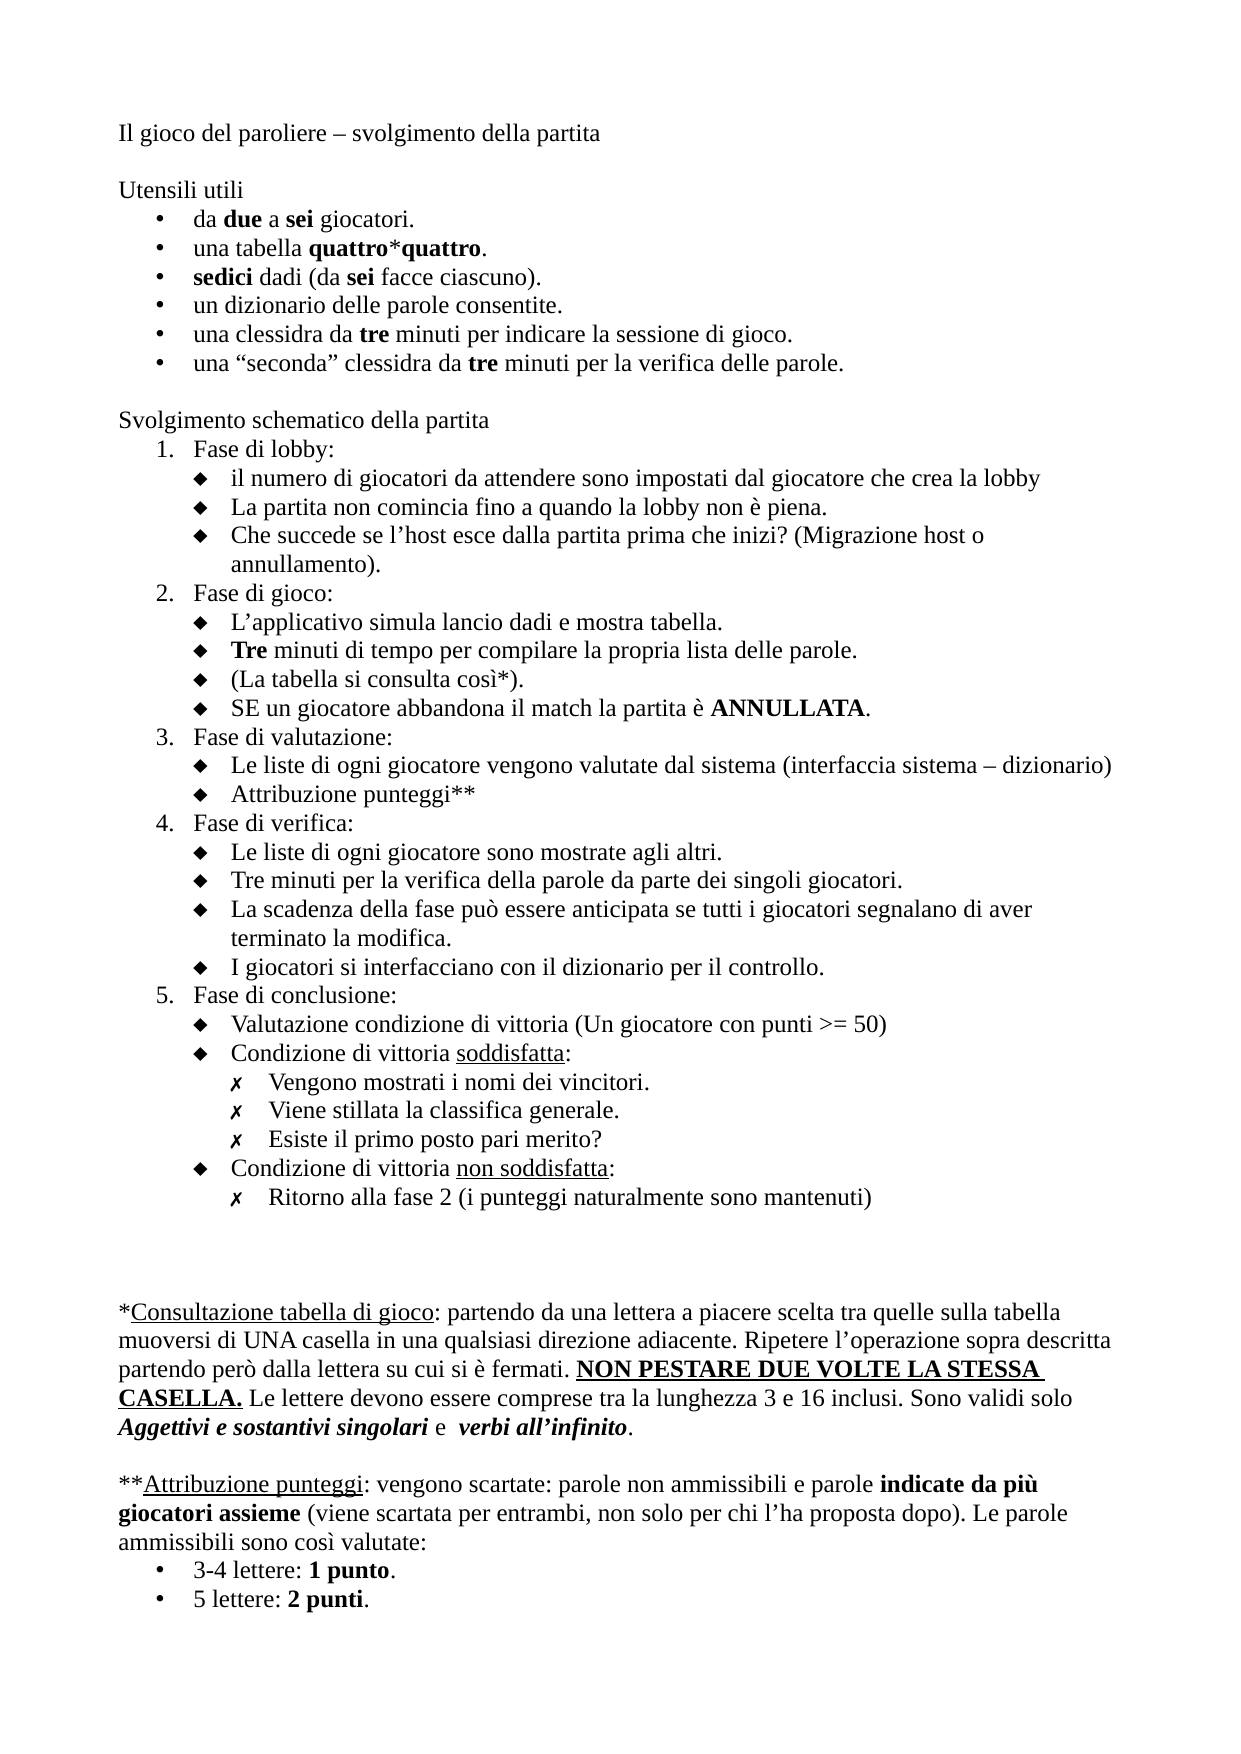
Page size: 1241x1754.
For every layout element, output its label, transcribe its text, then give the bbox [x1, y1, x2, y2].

list Le liste di ogni giocatore vengono valutate dal sistema (interfaccia sistema – dizionario) [193, 751, 1122, 779]
text Il gioco del paroliere – svolgimento della partita [118, 118, 1122, 147]
list Le liste di ogni giocatore sono mostrate agli altri. [193, 837, 1122, 866]
list (La tabella si consulta così*). [193, 664, 1122, 693]
list Tre minuti di tempo per compilare la propria lista delle parole. [193, 636, 1122, 664]
list La scadenza della fase può essere anticipata se tutti i giocatori segnalano di aver terminato la modifica. [193, 894, 1122, 952]
list il numero di giocatori da attendere sono impostati dal giocatore che crea la lobby [193, 463, 1122, 492]
list Fase di lobby: [156, 434, 1122, 463]
list Condizione di vittoria soddisfatta: [193, 1038, 1122, 1067]
list Vengono mostrati i nomi dei vincitori. [231, 1067, 1122, 1096]
list Valutazione condizione di vittoria (Un giocatore con punti >= 50) [193, 1009, 1122, 1038]
list Attribuzione punteggi** [193, 779, 1122, 808]
list una tabella quattro*quattro. [156, 233, 1122, 262]
list La partita non comincia fino a quando la lobby non è piena. [193, 492, 1122, 521]
list una “seconda” clessidra da tre minuti per la verifica delle parole. [156, 348, 1122, 377]
list 3-4 lettere: 1 punto. [156, 1556, 1122, 1584]
list Tre minuti per la verifica della parole da parte dei singoli giocatori. [193, 866, 1122, 894]
list Fase di conclusione: [156, 981, 1122, 1009]
list Fase di gioco: [156, 578, 1122, 607]
list Viene stillata la classifica generale. [231, 1096, 1122, 1124]
list una clessidra da tre minuti per indicare la sessione di gioco. [156, 319, 1122, 348]
list un dizionario delle parole consentite. [156, 291, 1122, 319]
list SE un giocatore abbandona il match la partita è ANNULLATA. [193, 693, 1122, 722]
list 5 lettere: 2 punti. [156, 1584, 1122, 1613]
list I giocatori si interfacciano con il dizionario per il controllo. [193, 952, 1122, 981]
text Svolgimento schematico della partita [118, 406, 1122, 434]
list Esiste il primo posto pari merito? [231, 1124, 1122, 1153]
list L’applicativo simula lancio dadi e mostra tabella. [193, 607, 1122, 636]
list Fase di valutazione: [156, 722, 1122, 751]
list Fase di verifica: [156, 808, 1122, 837]
list sedici dadi (da sei facce ciascuno). [156, 262, 1122, 291]
text **Attribuzione punteggi: vengono scartate: parole non ammissibili e parole indicate da più giocatori assieme (viene scartata per entrambi, non solo per chi l’ha proposta dopo). Le parole ammissibili sono così valutate: [118, 1469, 1122, 1556]
list Condizione di vittoria non soddisfatta: [193, 1153, 1122, 1182]
list Che succede se l’host esce dalla partita prima che inizi? (Migrazione host o annullamento). [193, 521, 1122, 578]
text Utensili utili [118, 176, 1122, 204]
list Ritorno alla fase 2 (i punteggi naturalmente sono mantenuti) [231, 1182, 1122, 1211]
text *Consultazione tabella di gioco: partendo da una lettera a piacere scelta tra quelle sulla tabella muoversi di UNA casella in una qualsiasi direzione adiacente. Ripetere l’operazione sopra descritta partendo però dalla lettera su cui si è fermati. NON PESTARE DUE VOLTE LA STESSA CASELLA. Le lettere devono essere comprese tra la lunghezza 3 e 16 inclusi. Sono validi solo Aggettivi e sostantivi singolari e verbi all’infinito. [118, 1297, 1122, 1441]
list da due a sei giocatori. [156, 204, 1122, 233]
